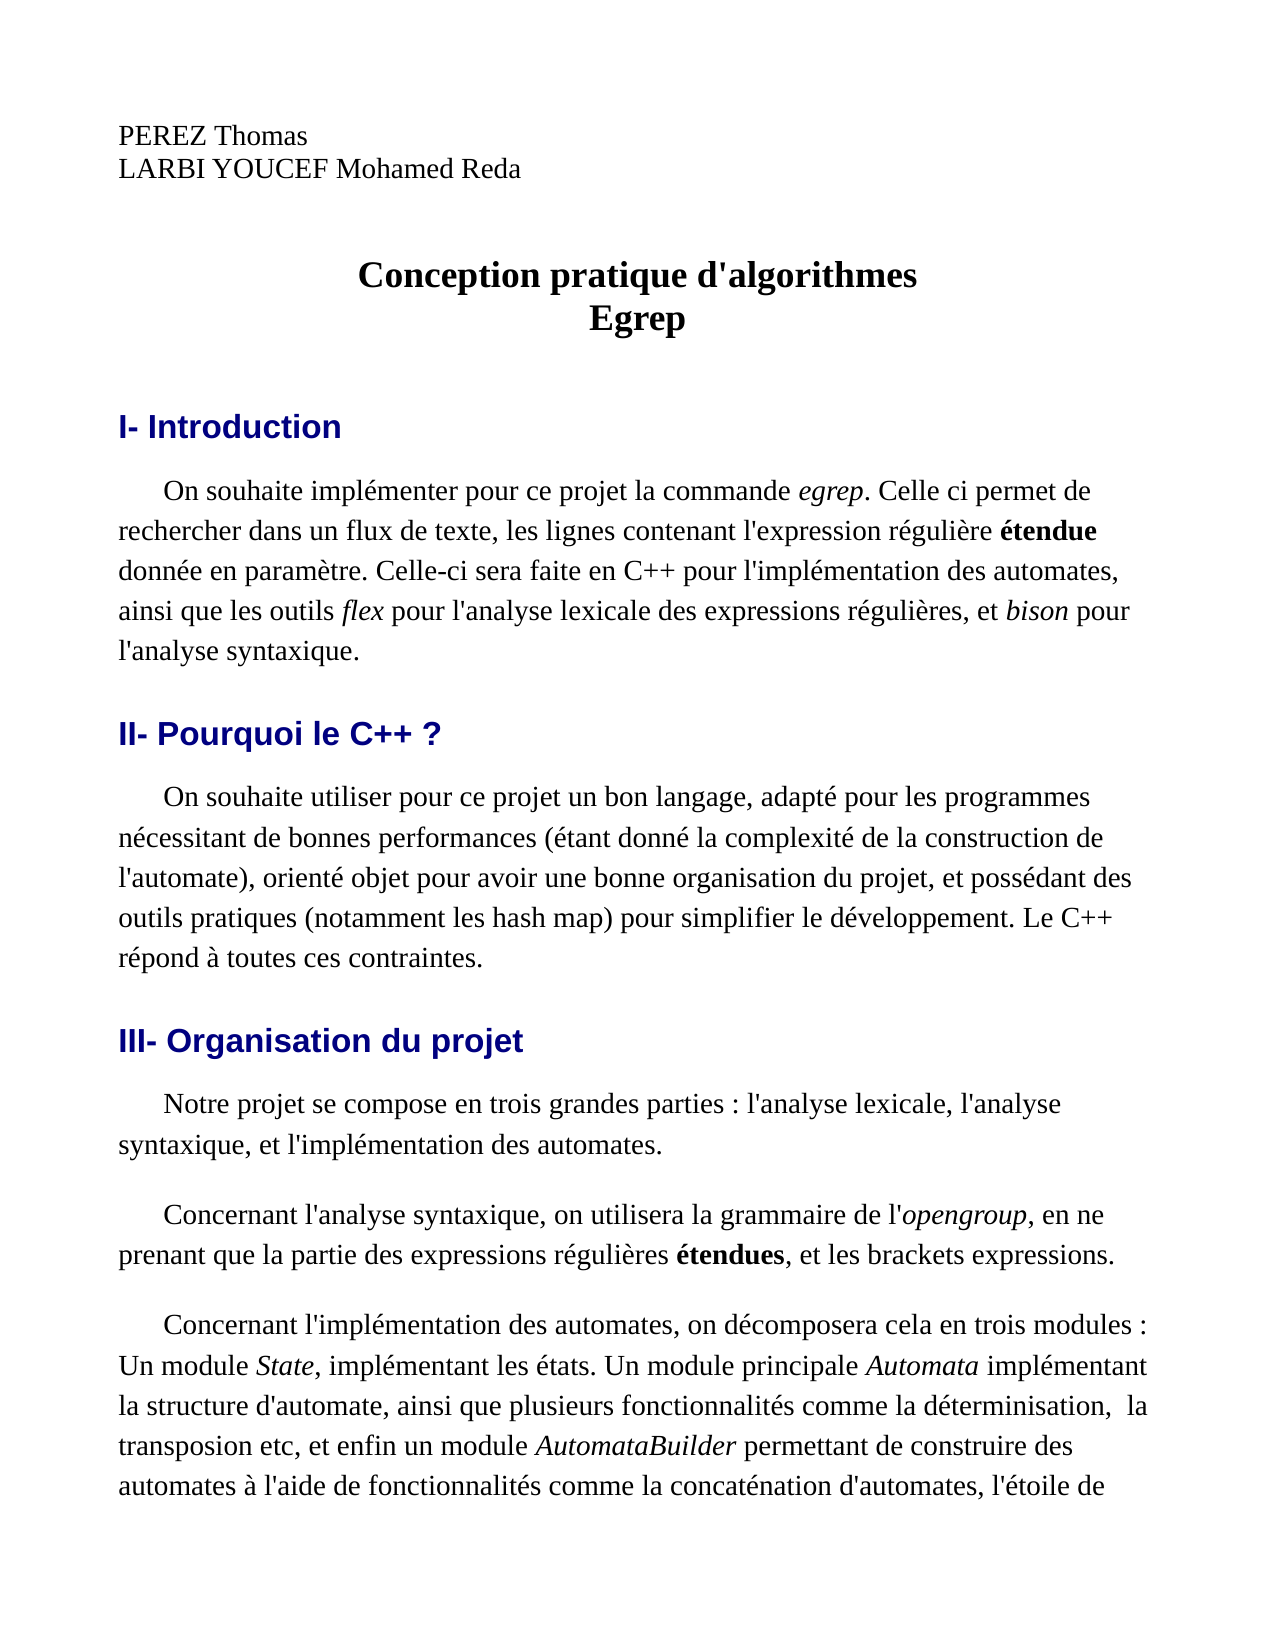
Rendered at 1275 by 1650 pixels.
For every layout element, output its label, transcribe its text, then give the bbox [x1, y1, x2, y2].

text Concernant l'implémentation des automates, on décomposera cela en trois modules : Un module State, implémentant les états. Un module principale Automata implémentant la structure d'automate, ainsi que plusieurs fonctionnalités comme la déterminisation, la transposion etc, et enfin un module AutomataBuilder permettant de construire des automates à l'aide de fonctionnalités comme la concaténation d'automates, l'étoile de [118, 1307, 1157, 1502]
text On souhaite implémenter pour ce projet la commande egrep. Celle ci permet de rechercher dans un flux de texte, les lignes contenant l'expression régulière étendue donnée en paramètre. Celle-ci sera faite en C++ pour l'implémentation des automates, ainsi que les outils flex pour l'analyse lexicale des expressions régulières, et bison pour l'analyse syntaxique. [118, 473, 1157, 667]
text Concernant l'analyse syntaxique, on utilisera la grammaire de l'opengroup, en ne prenant que la partie des expressions régulières étendues, et les brackets expressions. [118, 1197, 1157, 1271]
text LARBI YOUCEF Mohamed Reda [118, 152, 1157, 185]
text Notre projet se compose en trois grandes parties : l'analyse lexicale, l'analyse syntaxique, et l'implémentation des automates. [118, 1087, 1157, 1160]
text Conception pratique d'algorithmes [118, 252, 1157, 295]
text PEREZ Thomas [118, 118, 1157, 152]
subtitle III- Organisation du projet [118, 1021, 1157, 1059]
text Egrep [118, 295, 1157, 338]
subtitle I- Introduction [118, 407, 1157, 445]
text On souhaite utiliser pour ce projet un bon langage, adapté pour les programmes nécessitant de bonnes performances (étant donné la complexité de la construction de l'automate), orienté objet pour avoir une bonne organisation du projet, et possédant des outils pratiques (notamment les hash map) pour simplifier le développement. Le C++ répond à toutes ces contraintes. [118, 779, 1157, 974]
subtitle II- Pourquoi le C++ ? [118, 714, 1157, 752]
